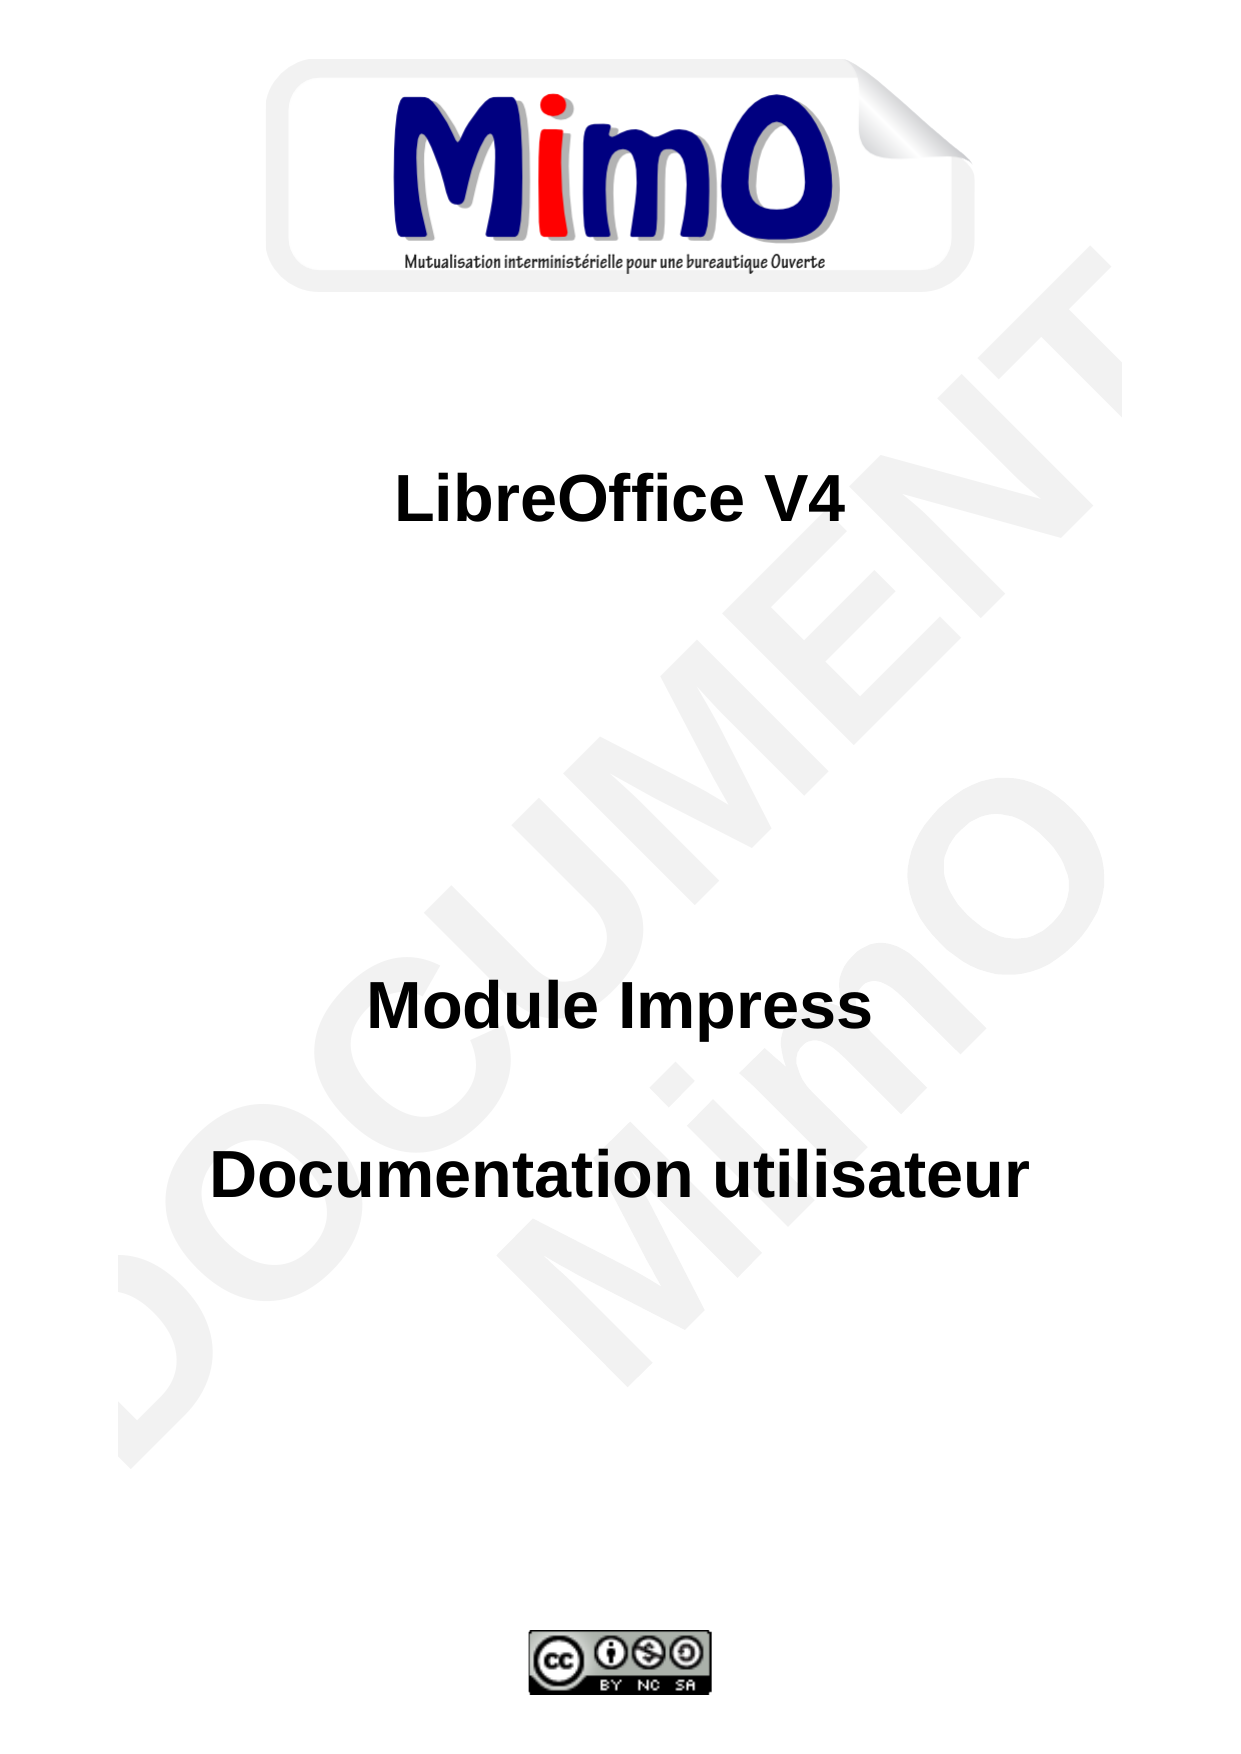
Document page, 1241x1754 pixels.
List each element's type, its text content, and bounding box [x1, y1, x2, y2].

text LibreOffice V4 [118, 461, 1122, 536]
text Module Impress [118, 968, 1122, 1043]
picture [265, 59, 975, 292]
picture [528, 1630, 712, 1695]
text Documentation utilisateur [118, 1137, 1122, 1212]
